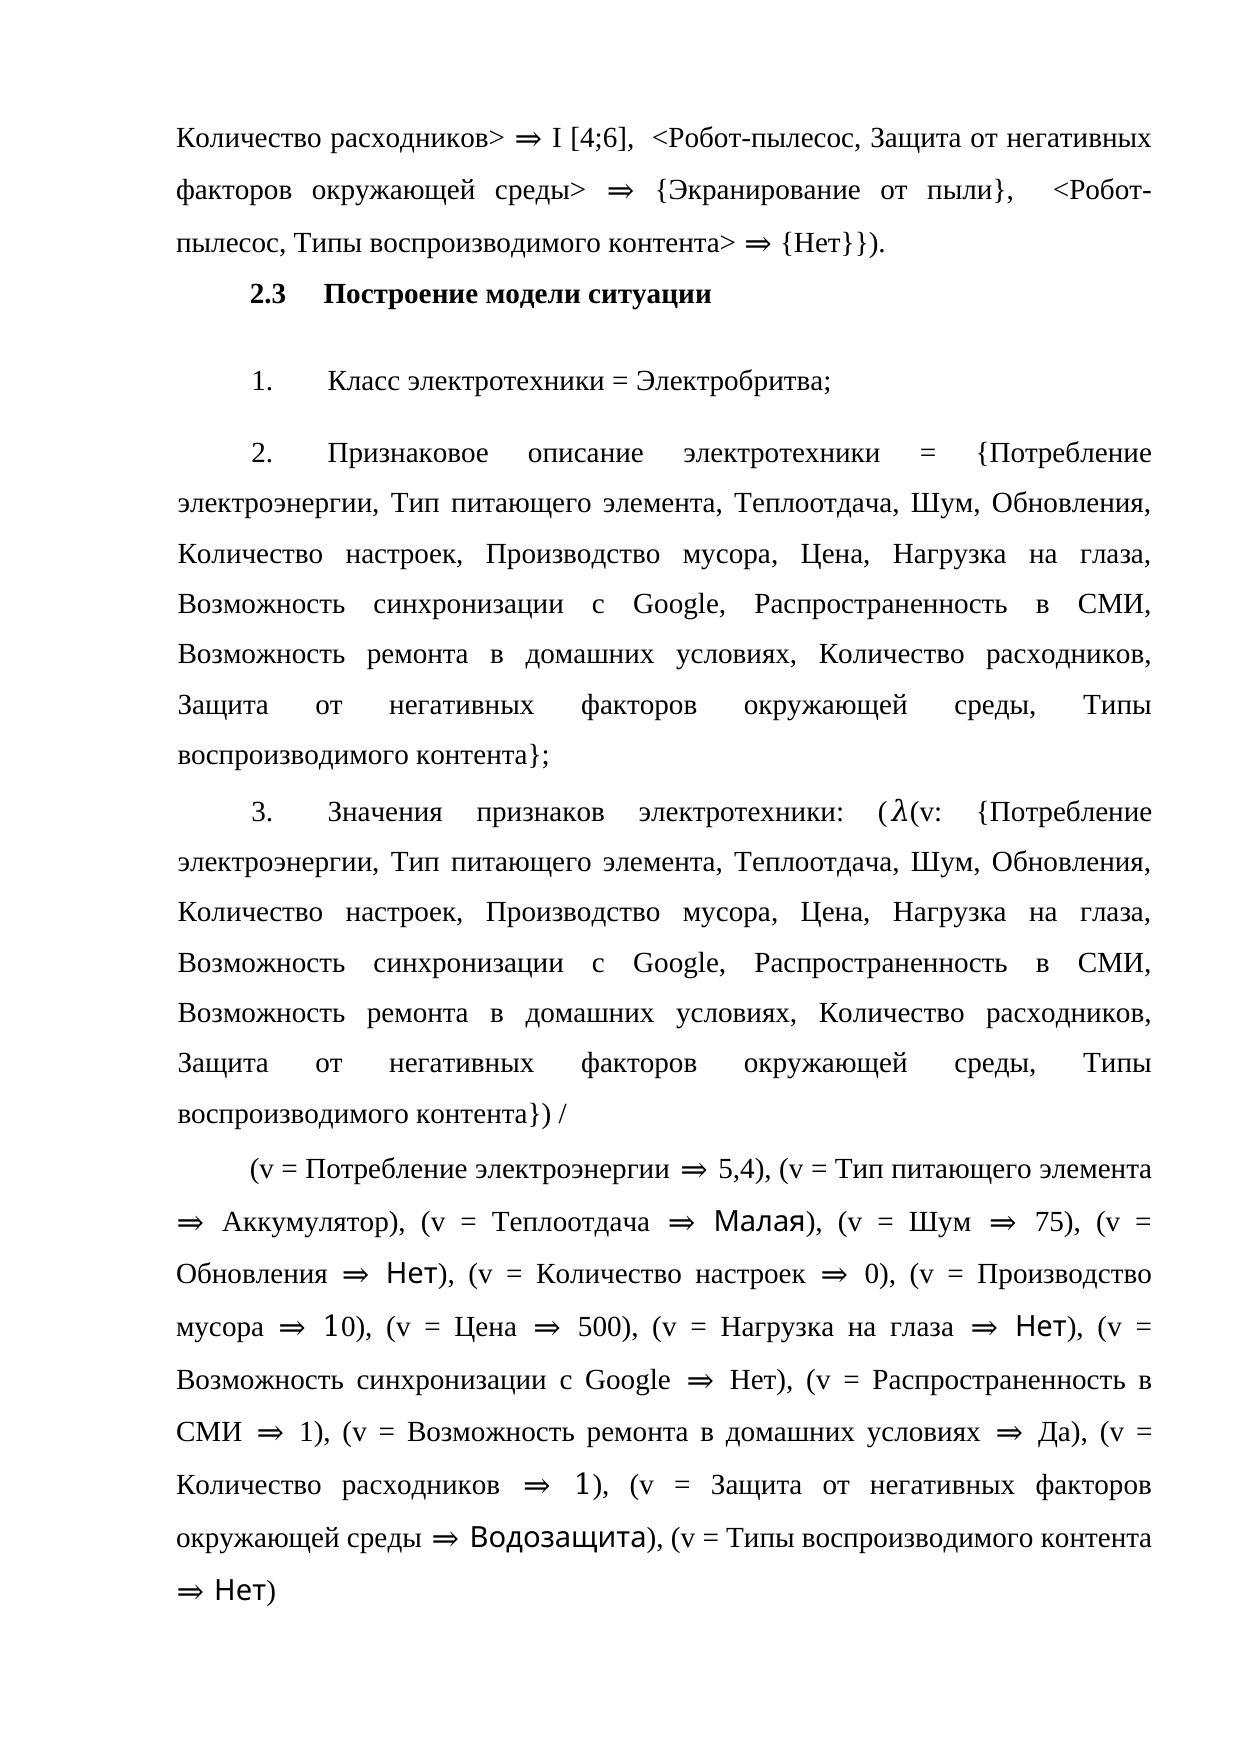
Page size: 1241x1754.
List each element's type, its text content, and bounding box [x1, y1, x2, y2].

text (v = Потребление электроэнергии ⇒ 5,4), (v = Тип питающего элемента ⇒ Аккумулятор), (v = Теплоотдача ⇒ Малая), (v = Шум ⇒ 75), (v = Обновления ⇒ Нет), (v = Количество настроек ⇒ 0), (v = Производство мусора ⇒ 10), (v = Цена ⇒ 500), (v = Нагрузка на глаза ⇒ Нет), (v = Возможность синхронизации с Google ⇒ Нет), (v = Распространенность в СМИ ⇒ 1), (v = Возможность ремонта в домашних условиях ⇒ Да), (v = Количество расходников ⇒ 1), (v = Защита от негативных факторов окружающей среды ⇒ Водозащита), (v = Типы воспроизводимого контента ⇒ Нет) [176, 1149, 1152, 1606]
subtitle Построение модели ситуации [249, 276, 1152, 310]
text Количество расходников> ⇒ I [4;6], <Робот-пылесос, Защита от негативных факторов окружающей среды> ⇒ {Экранирование от пыли}, <Робот-пылесос, Типы воспроизводимого контента> ⇒ {Нет}}). [176, 118, 1152, 259]
list Признаковое описание электротехники = {Потребление электроэнергии, Тип питающего элемента, Теплоотдача, Шум, Обновления, Количество настроек, Производство мусора, Цена, Нагрузка на глаза, Возможность синхронизации с Google, Распространенность в СМИ, Возможность ремонта в домашних условиях, Количество расходников, Защита от негативных факторов окружающей среды, Типы воспроизводимого контента}; [177, 435, 1152, 771]
list Класс электротехники = Электробритва; [177, 363, 1152, 397]
list Значения признаков электротехники: (𝜆(v: {Потребление электроэнергии, Тип питающего элемента, Теплоотдача, Шум, Обновления, Количество настроек, Производство мусора, Цена, Нагрузка на глаза, Возможность синхронизации с Google, Распространенность в СМИ, Возможность ремонта в домашних условиях, Количество расходников, Защита от негативных факторов окружающей среды, Типы воспроизводимого контента}) / [177, 792, 1152, 1129]
